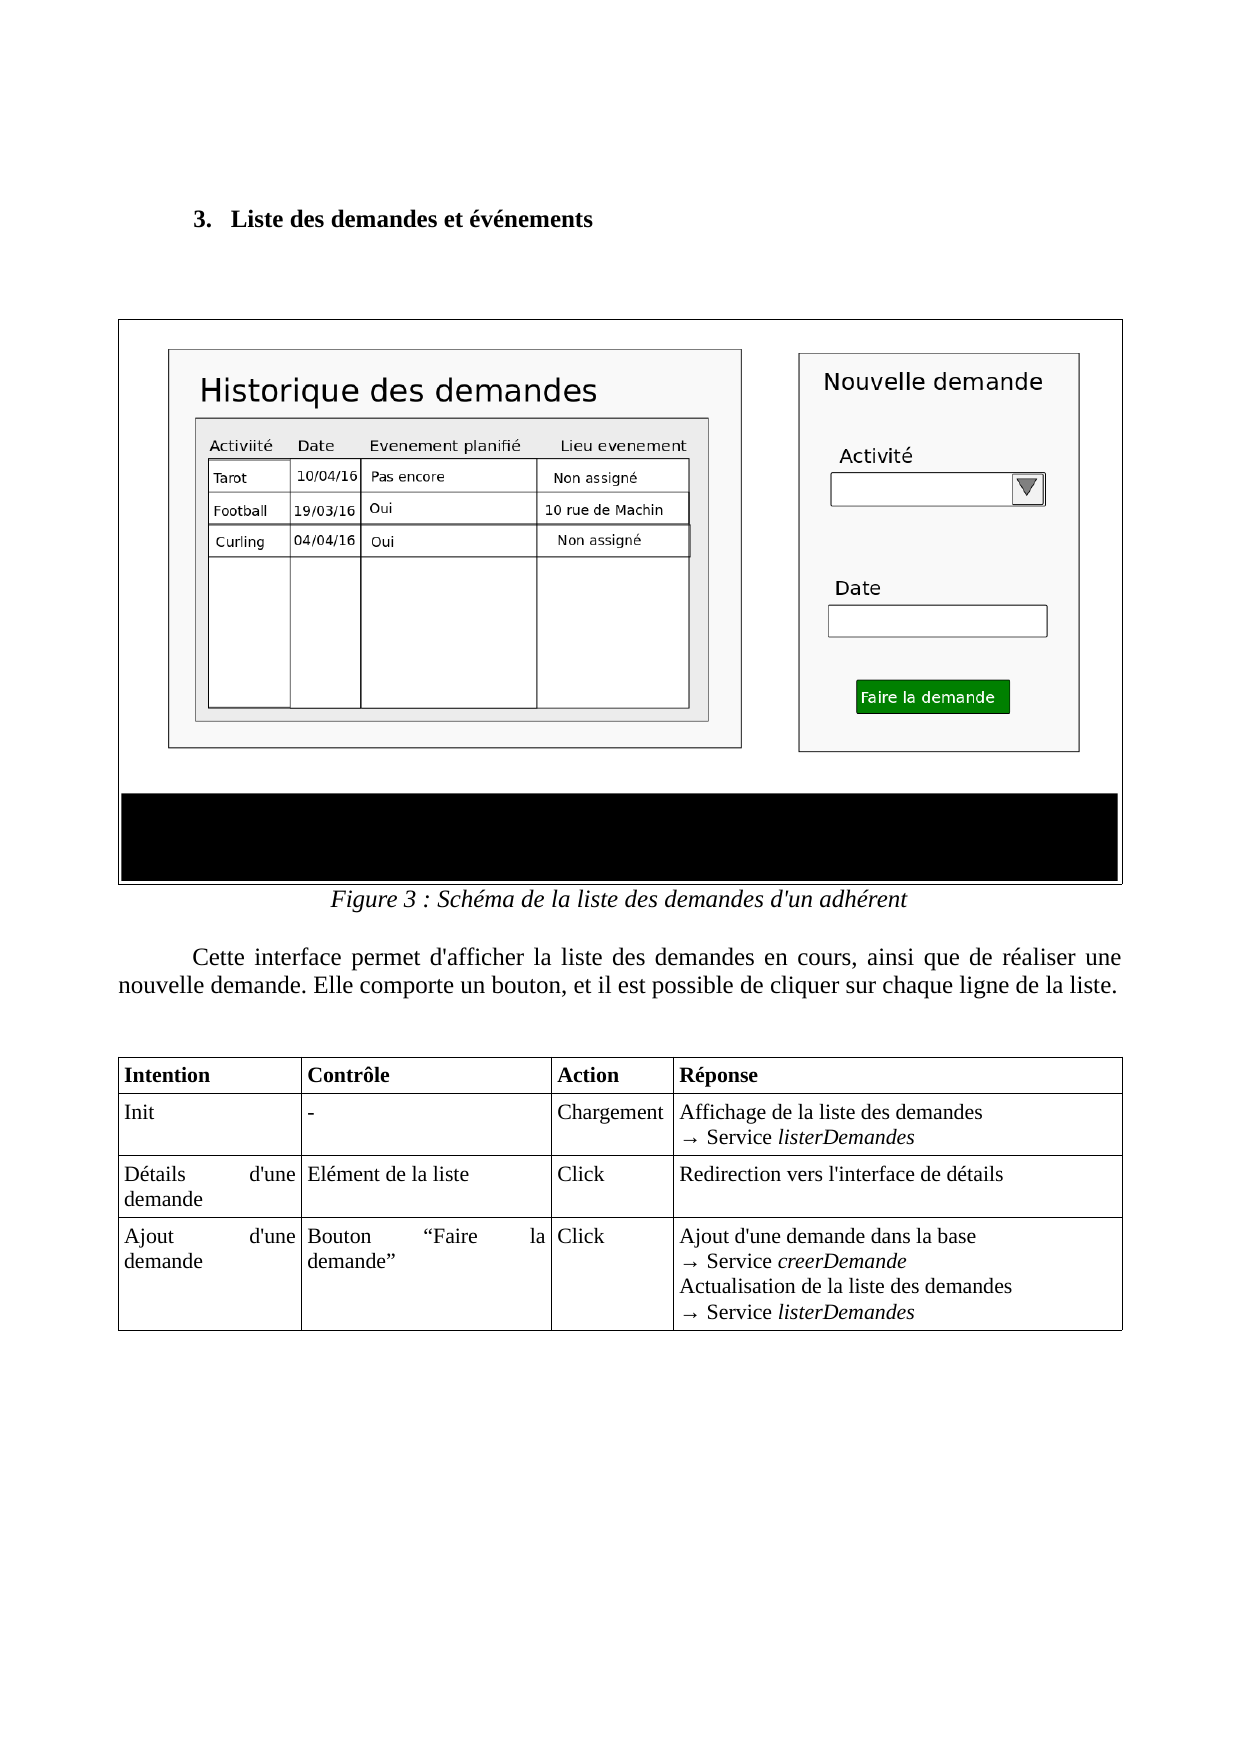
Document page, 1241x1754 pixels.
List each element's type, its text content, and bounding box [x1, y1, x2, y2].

list Liste des demandes et événements [193, 204, 1122, 233]
table_cell Bouton “Faire la demande” [302, 1218, 551, 1330]
table_cell Détails d'une demande [119, 1156, 301, 1217]
table_cell Chargement [552, 1094, 673, 1155]
picture [121, 322, 1119, 881]
table_cell Ajout d'une demande [119, 1218, 301, 1330]
text Figure 3 : Schéma de la liste des demandes d'un adhérent [118, 885, 1122, 913]
table_cell Init [119, 1094, 301, 1155]
table_header Réponse [674, 1058, 1122, 1093]
table_header Action [552, 1058, 673, 1093]
table_header Contrôle [302, 1058, 551, 1093]
table_cell Ajout d'une demande dans la base → Service creerDemande Actualisation de la liste des demandes → Service listerDemandes [674, 1218, 1122, 1330]
table_header Intention [119, 1058, 301, 1093]
table_cell Click [552, 1218, 673, 1330]
table_cell Affichage de la liste des demandes → Service listerDemandes [674, 1094, 1122, 1155]
table_cell Click [552, 1156, 673, 1217]
table_cell Elément de la liste [302, 1156, 551, 1217]
text [119, 320, 1122, 884]
table_cell - [302, 1094, 551, 1155]
table_cell Redirection vers l'interface de détails [674, 1156, 1122, 1217]
text Cette interface permet d'afficher la liste des demandes en cours, ainsi que de réaliser une nouvelle demande. Elle comporte un bouton, et il est possible de cliquer sur chaque ligne de la liste. [118, 942, 1122, 999]
